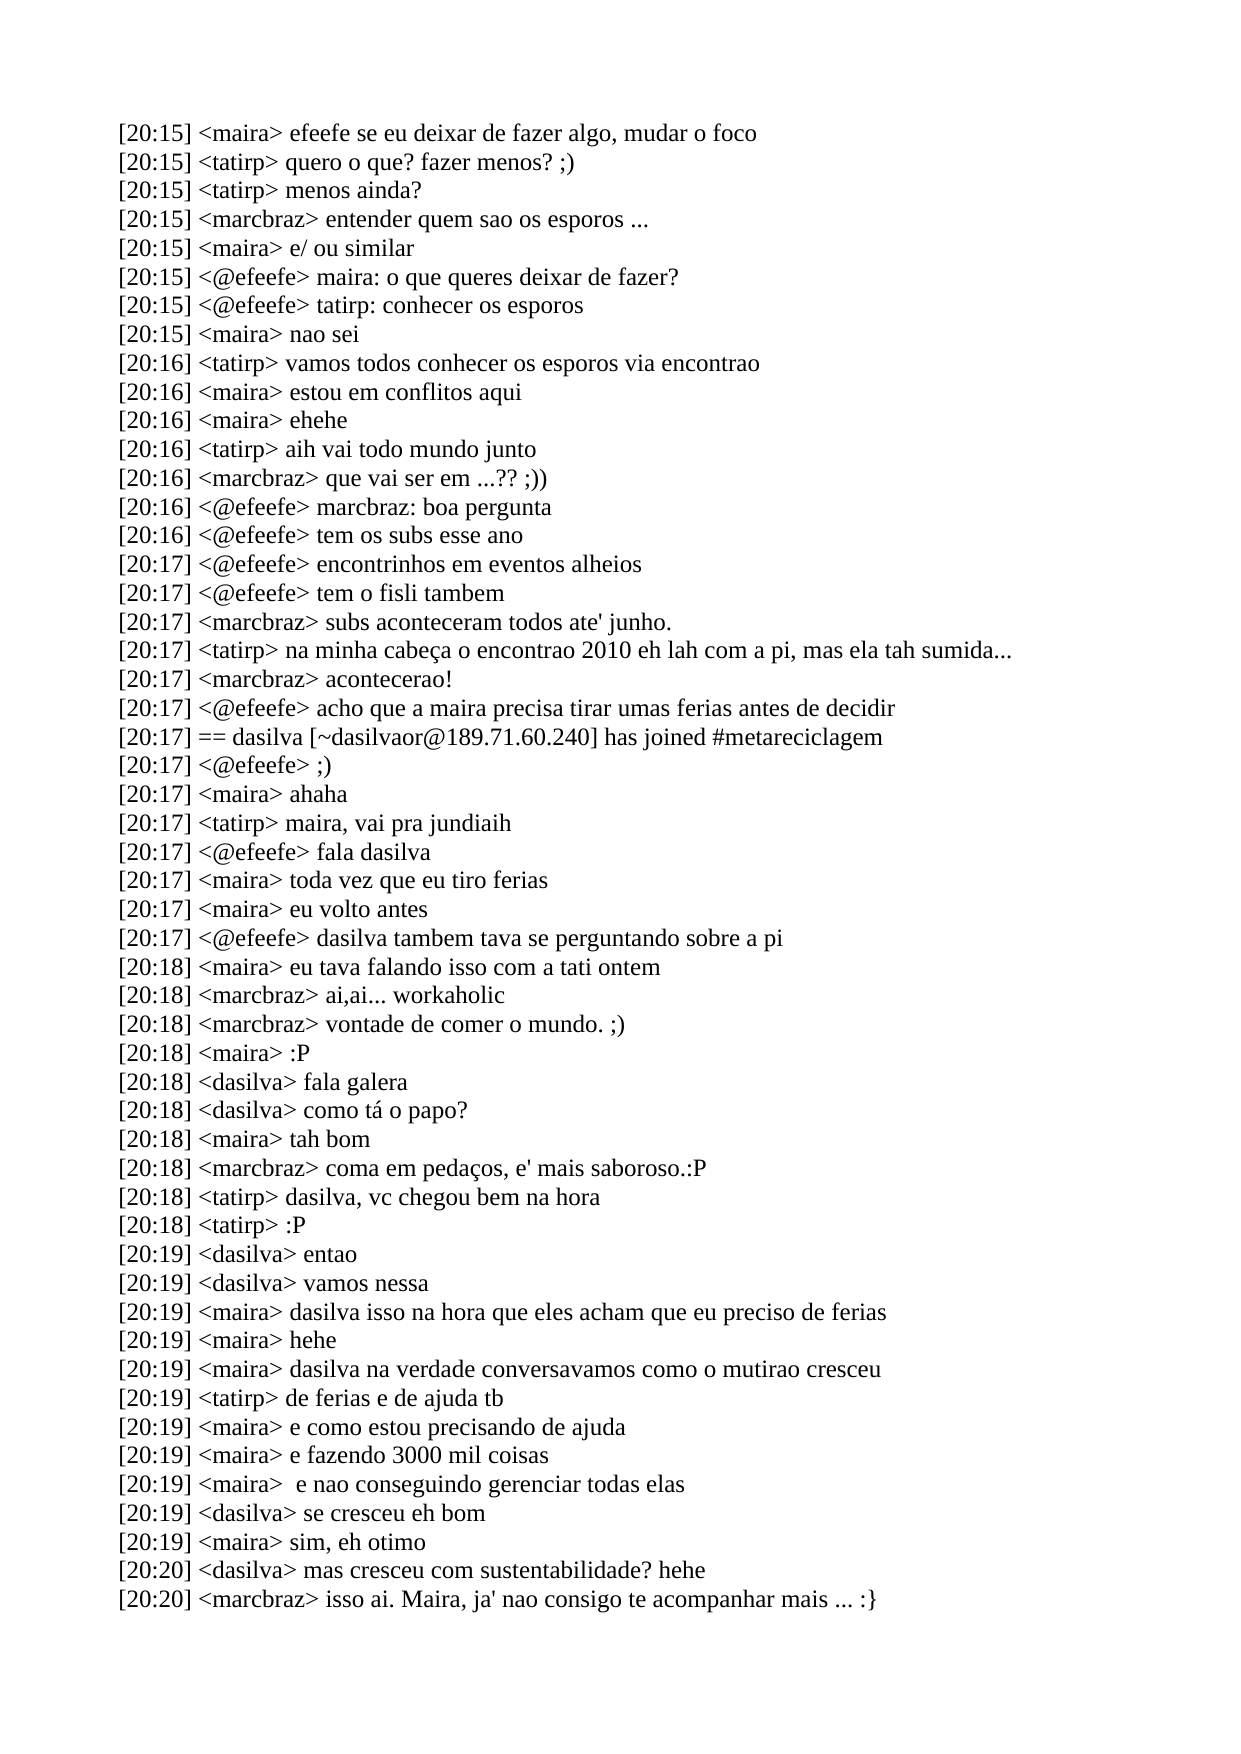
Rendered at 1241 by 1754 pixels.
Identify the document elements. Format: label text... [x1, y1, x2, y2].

text [20:18] <marcbraz> coma em pedaços, e' mais saboroso.:P [118, 1153, 1122, 1182]
text [20:17] <marcbraz> subs aconteceram todos ate' junho. [118, 607, 1122, 636]
text [20:15] <maira> efeefe se eu deixar de fazer algo, mudar o foco [118, 118, 1122, 147]
text [20:18] <maira> eu tava falando isso com a tati ontem [118, 952, 1122, 981]
text [20:18] <dasilva> fala galera [118, 1067, 1122, 1096]
text [20:18] <dasilva> como tá o papo? [118, 1096, 1122, 1124]
text [20:17] <@efeefe> dasilva tambem tava se perguntando sobre a pi [118, 923, 1122, 952]
text [20:18] <marcbraz> vontade de comer o mundo. ;) [118, 1009, 1122, 1038]
text [20:16] <@efeefe> marcbraz: boa pergunta [118, 492, 1122, 521]
text [20:19] <maira> dasilva na verdade conversavamos como o mutirao cresceu [118, 1354, 1122, 1383]
text [20:15] <maira> e/ ou similar [118, 233, 1122, 262]
text [20:19] <maira> sim, eh otimo [118, 1527, 1122, 1556]
text [20:19] <maira> dasilva isso na hora que eles acham que eu preciso de ferias [118, 1297, 1122, 1326]
text [20:15] <tatirp> menos ainda? [118, 176, 1122, 204]
text [20:19] <tatirp> de ferias e de ajuda tb [118, 1383, 1122, 1412]
text [20:17] <@efeefe> acho que a maira precisa tirar umas ferias antes de decidir [118, 693, 1122, 722]
text [20:17] <@efeefe> tem o fisli tambem [118, 578, 1122, 607]
text [20:18] <maira> :P [118, 1038, 1122, 1067]
text [20:16] <maira> estou em conflitos aqui [118, 377, 1122, 406]
text [20:16] <tatirp> vamos todos conhecer os esporos via encontrao [118, 348, 1122, 377]
text [20:16] <tatirp> aih vai todo mundo junto [118, 434, 1122, 463]
text [20:15] <@efeefe> maira: o que queres deixar de fazer? [118, 262, 1122, 291]
text [20:15] <tatirp> quero o que? fazer menos? ;) [118, 147, 1122, 176]
text [20:17] <@efeefe> ;) [118, 751, 1122, 779]
text [20:19] <dasilva> se cresceu eh bom [118, 1498, 1122, 1527]
text [20:19] <maira> e fazendo 3000 mil coisas [118, 1441, 1122, 1469]
text [20:17] == dasilva [~dasilvaor@189.71.60.240] has joined #metareciclagem [118, 722, 1122, 751]
text [20:19] <dasilva> vamos nessa [118, 1268, 1122, 1297]
text [20:15] <marcbraz> entender quem sao os esporos ... [118, 204, 1122, 233]
text [20:17] <tatirp> na minha cabeça o encontrao 2010 eh lah com a pi, mas ela tah sumida... [118, 636, 1122, 664]
text [20:20] <dasilva> mas cresceu com sustentabilidade? hehe [118, 1556, 1122, 1584]
text [20:17] <marcbraz> acontecerao! [118, 664, 1122, 693]
text [20:20] <marcbraz> isso ai. Maira, ja' nao consigo te acompanhar mais ... :} [118, 1584, 1122, 1613]
text [20:17] <tatirp> maira, vai pra jundiaih [118, 808, 1122, 837]
text [20:19] <maira> e nao conseguindo gerenciar todas elas [118, 1469, 1122, 1498]
text [20:18] <tatirp> :P [118, 1211, 1122, 1239]
text [20:15] <@efeefe> tatirp: conhecer os esporos [118, 291, 1122, 319]
text [20:16] <@efeefe> tem os subs esse ano [118, 521, 1122, 549]
text [20:17] <maira> toda vez que eu tiro ferias [118, 866, 1122, 894]
text [20:19] <maira> e como estou precisando de ajuda [118, 1412, 1122, 1441]
text [20:16] <maira> ehehe [118, 406, 1122, 434]
text [20:17] <@efeefe> fala dasilva [118, 837, 1122, 866]
text [20:17] <@efeefe> encontrinhos em eventos alheios [118, 549, 1122, 578]
text [20:18] <maira> tah bom [118, 1124, 1122, 1153]
text [20:15] <maira> nao sei [118, 319, 1122, 348]
text [20:17] <maira> eu volto antes [118, 894, 1122, 923]
text [20:16] <marcbraz> que vai ser em ...?? ;)) [118, 463, 1122, 492]
text [20:18] <marcbraz> ai,ai... workaholic [118, 981, 1122, 1009]
text [20:19] <maira> hehe [118, 1326, 1122, 1354]
text [20:18] <tatirp> dasilva, vc chegou bem na hora [118, 1182, 1122, 1211]
text [20:19] <dasilva> entao [118, 1239, 1122, 1268]
text [20:17] <maira> ahaha [118, 779, 1122, 808]
